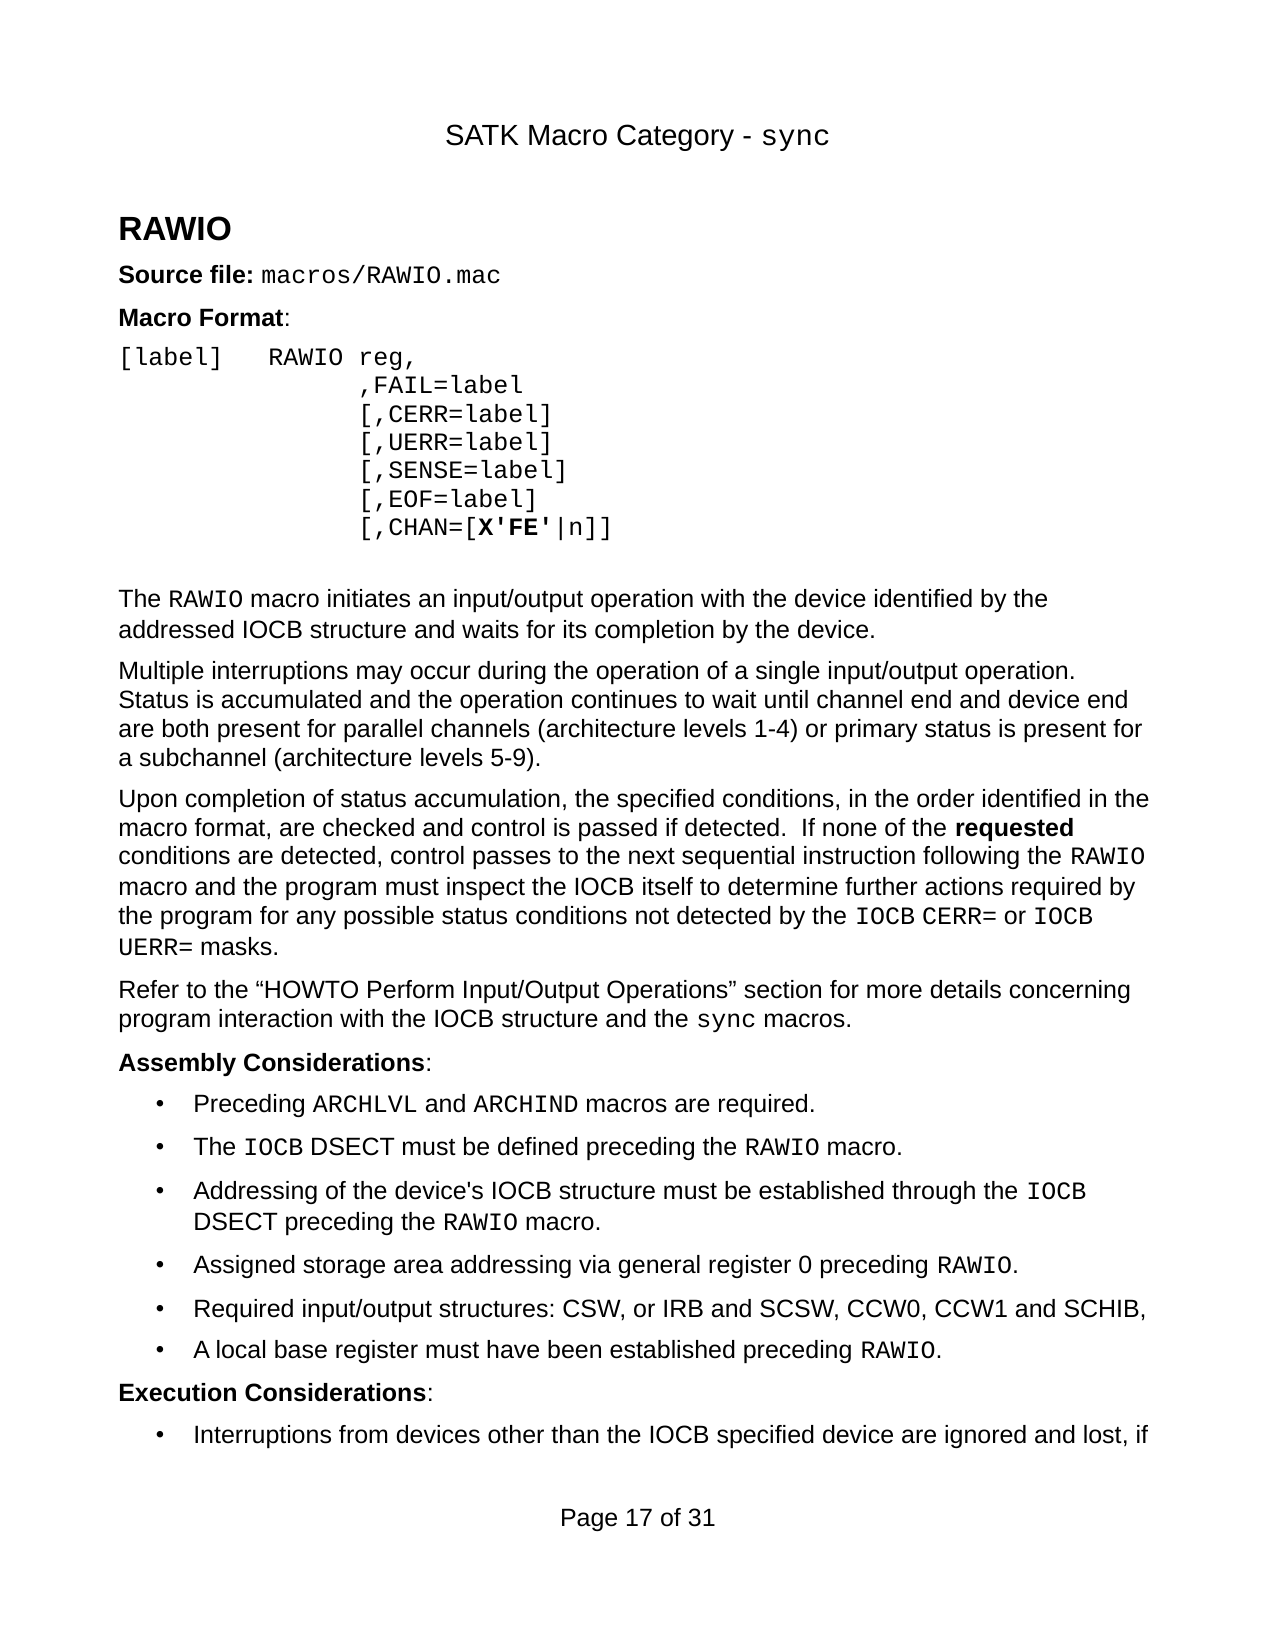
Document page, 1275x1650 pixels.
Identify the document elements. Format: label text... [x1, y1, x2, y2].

list Required input/output structures: CSW, or IRB and SCSW, CCW0, CCW1 and SCHIB, [156, 1293, 1157, 1322]
text [,SENSE=label] [118, 458, 1157, 486]
text The RAWIO macro initiates an input/output operation with the device identified by the addressed IOCB structure and waits for its completion by the device. [118, 584, 1157, 644]
text Assembly Considerations: [118, 1048, 1157, 1076]
list Interruptions from devices other than the IOCB specified device are ignored and lost, if [156, 1419, 1157, 1448]
text Macro Format: [118, 303, 1157, 332]
list Preceding ARCHLVL and ARCHIND macros are required. [156, 1089, 1157, 1120]
text [,CERR=label] [118, 401, 1157, 429]
text [label] RAWIO reg, [118, 344, 1157, 373]
text Execution Considerations: [118, 1378, 1157, 1407]
text [,CHAN=[X'FE'|n]] [118, 514, 1157, 543]
text Refer to the “HOWTO Perform Input/Output Operations” section for more details concerning program interaction with the IOCB structure and the sync macros. [118, 975, 1157, 1035]
text Source file: macros/RAWIO.mac [118, 260, 1157, 291]
list A local base register must have been established preceding RAWIO. [156, 1335, 1157, 1366]
text ,FAIL=label [118, 373, 1157, 401]
subtitle RAWIO [118, 209, 1157, 247]
list The IOCB DSECT must be defined preceding the RAWIO macro. [156, 1132, 1157, 1163]
list Assigned storage area addressing via general register 0 preceding RAWIO. [156, 1250, 1157, 1281]
text Multiple interruptions may occur during the operation of a single input/output operation. Status is accumulated and the operation continues to wait until channel end and device end are both present for parallel channels (architecture levels 1-4) or primary status is present for a subchannel (architecture levels 5-9). [118, 656, 1157, 771]
text Upon completion of status accumulation, the specified conditions, in the order identified in the macro format, are checked and control is passed if detected. If none of the requested conditions are detected, control passes to the next sequential instruction following the RAWIO macro and the program must inspect the IOCB itself to determine further actions required by the program for any possible status conditions not detected by the IOCB CERR= or IOCB UERR= masks. [118, 784, 1157, 963]
list Addressing of the device's IOCB structure must be established through the IOCB DSECT preceding the RAWIO macro. [156, 1176, 1157, 1238]
text [,EOF=label] [118, 486, 1157, 514]
text [,UERR=label] [118, 429, 1157, 458]
